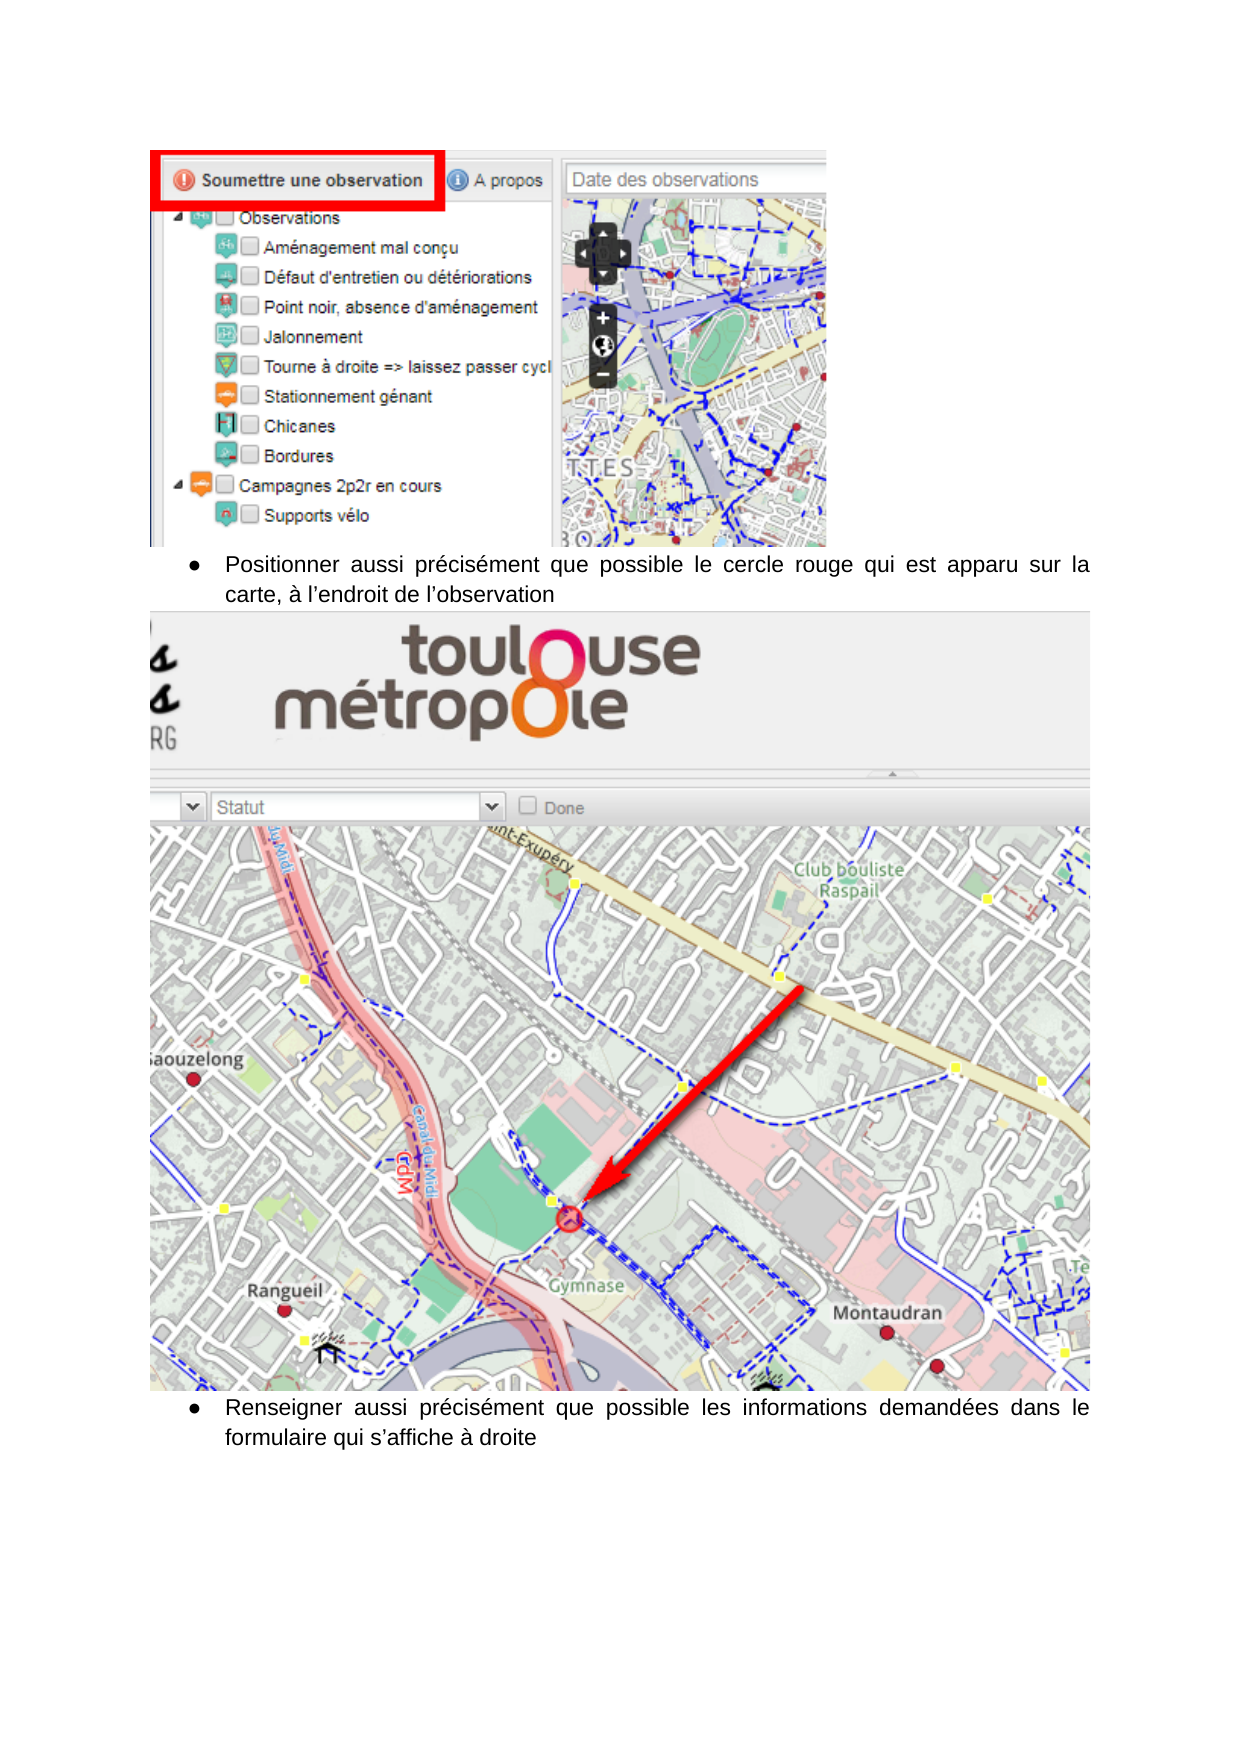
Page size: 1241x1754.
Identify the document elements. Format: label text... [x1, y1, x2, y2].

picture [150, 611, 1091, 1391]
list Renseigner aussi précisément que possible les informations demandées dans le formulaire qui s’affiche à droite [187, 1394, 1090, 1451]
picture [150, 150, 827, 547]
list Positionner aussi précisément que possible le cercle rouge qui est apparu sur la carte, à l’endroit de l’observation [187, 551, 1090, 607]
